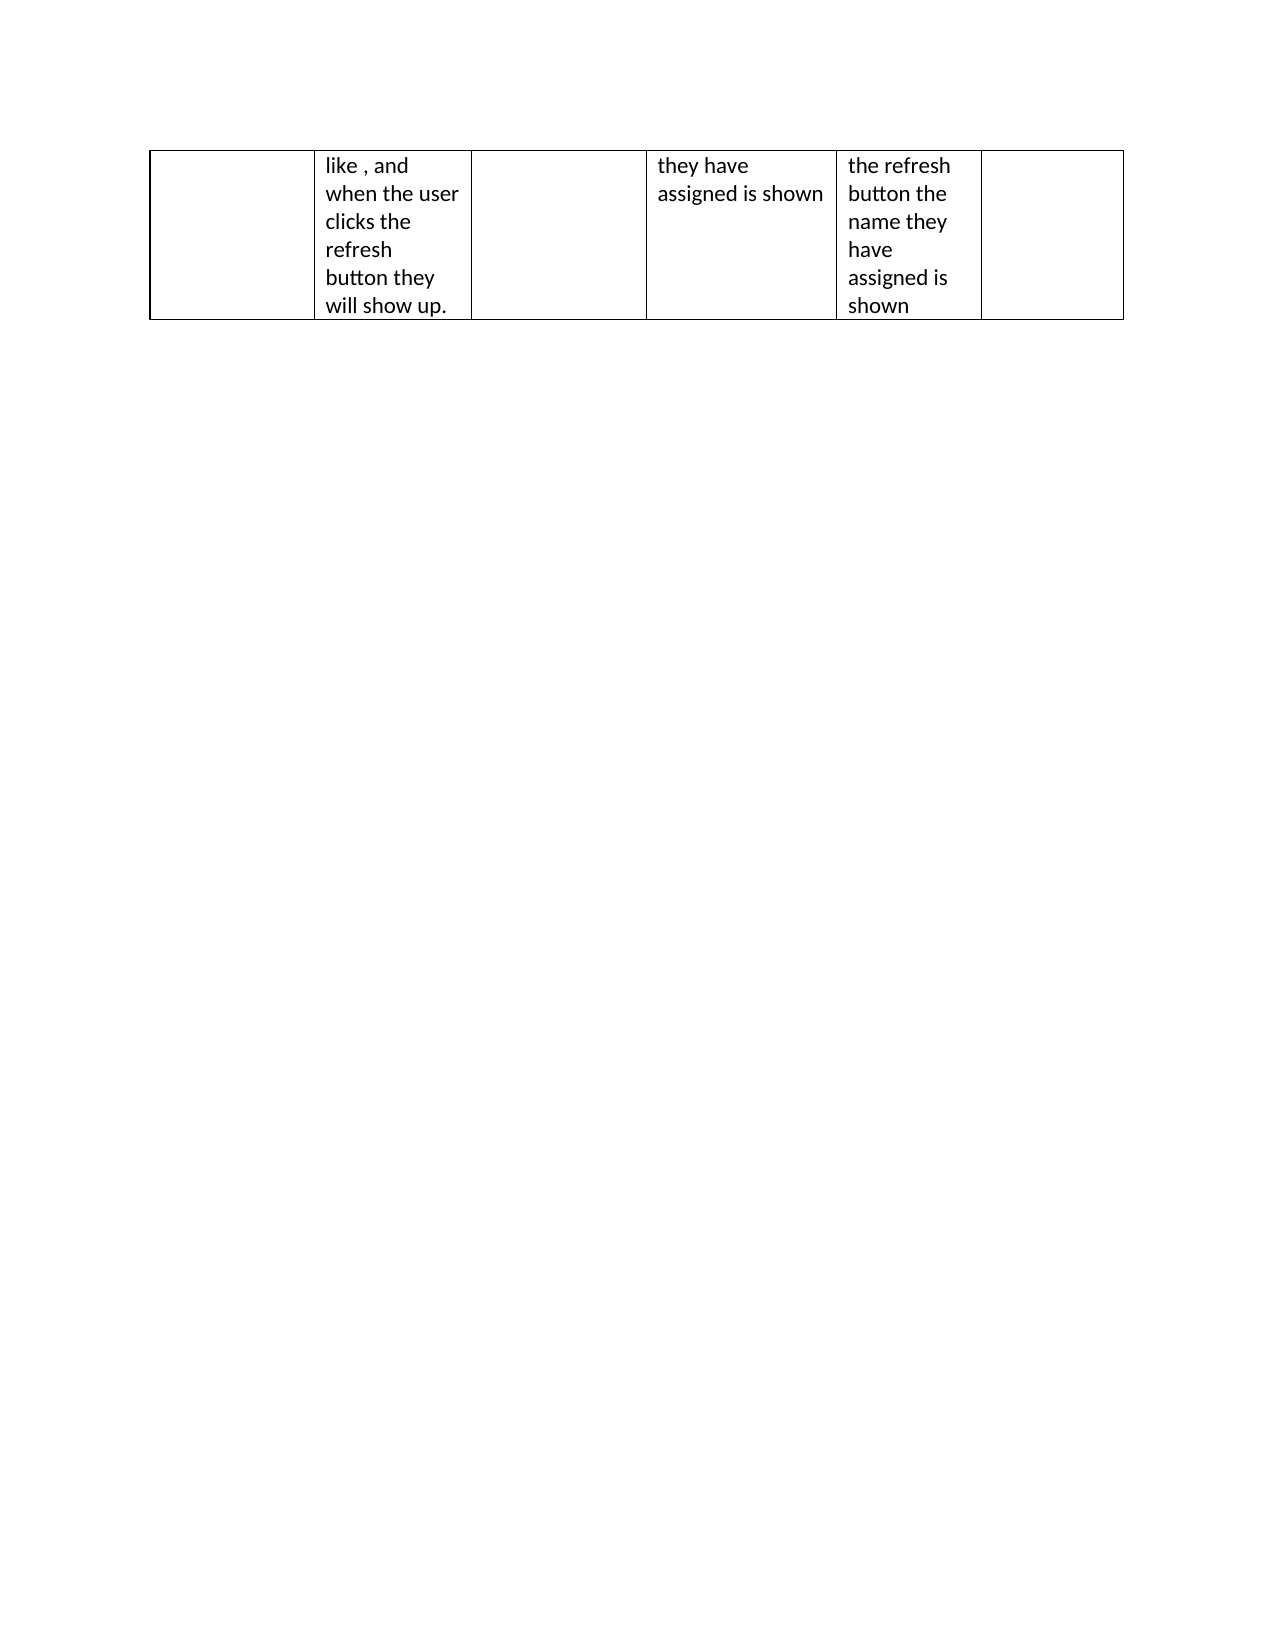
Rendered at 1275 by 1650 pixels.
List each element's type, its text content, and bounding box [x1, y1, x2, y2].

table_cell the refresh button the name they have assigned is shown [837, 151, 981, 319]
table_cell [982, 151, 1123, 319]
table_cell [472, 151, 646, 319]
table_cell they have assigned is shown [647, 151, 836, 319]
table_cell like , and when the user clicks the refresh button they will show up. [315, 151, 471, 319]
table_cell [151, 151, 314, 319]
